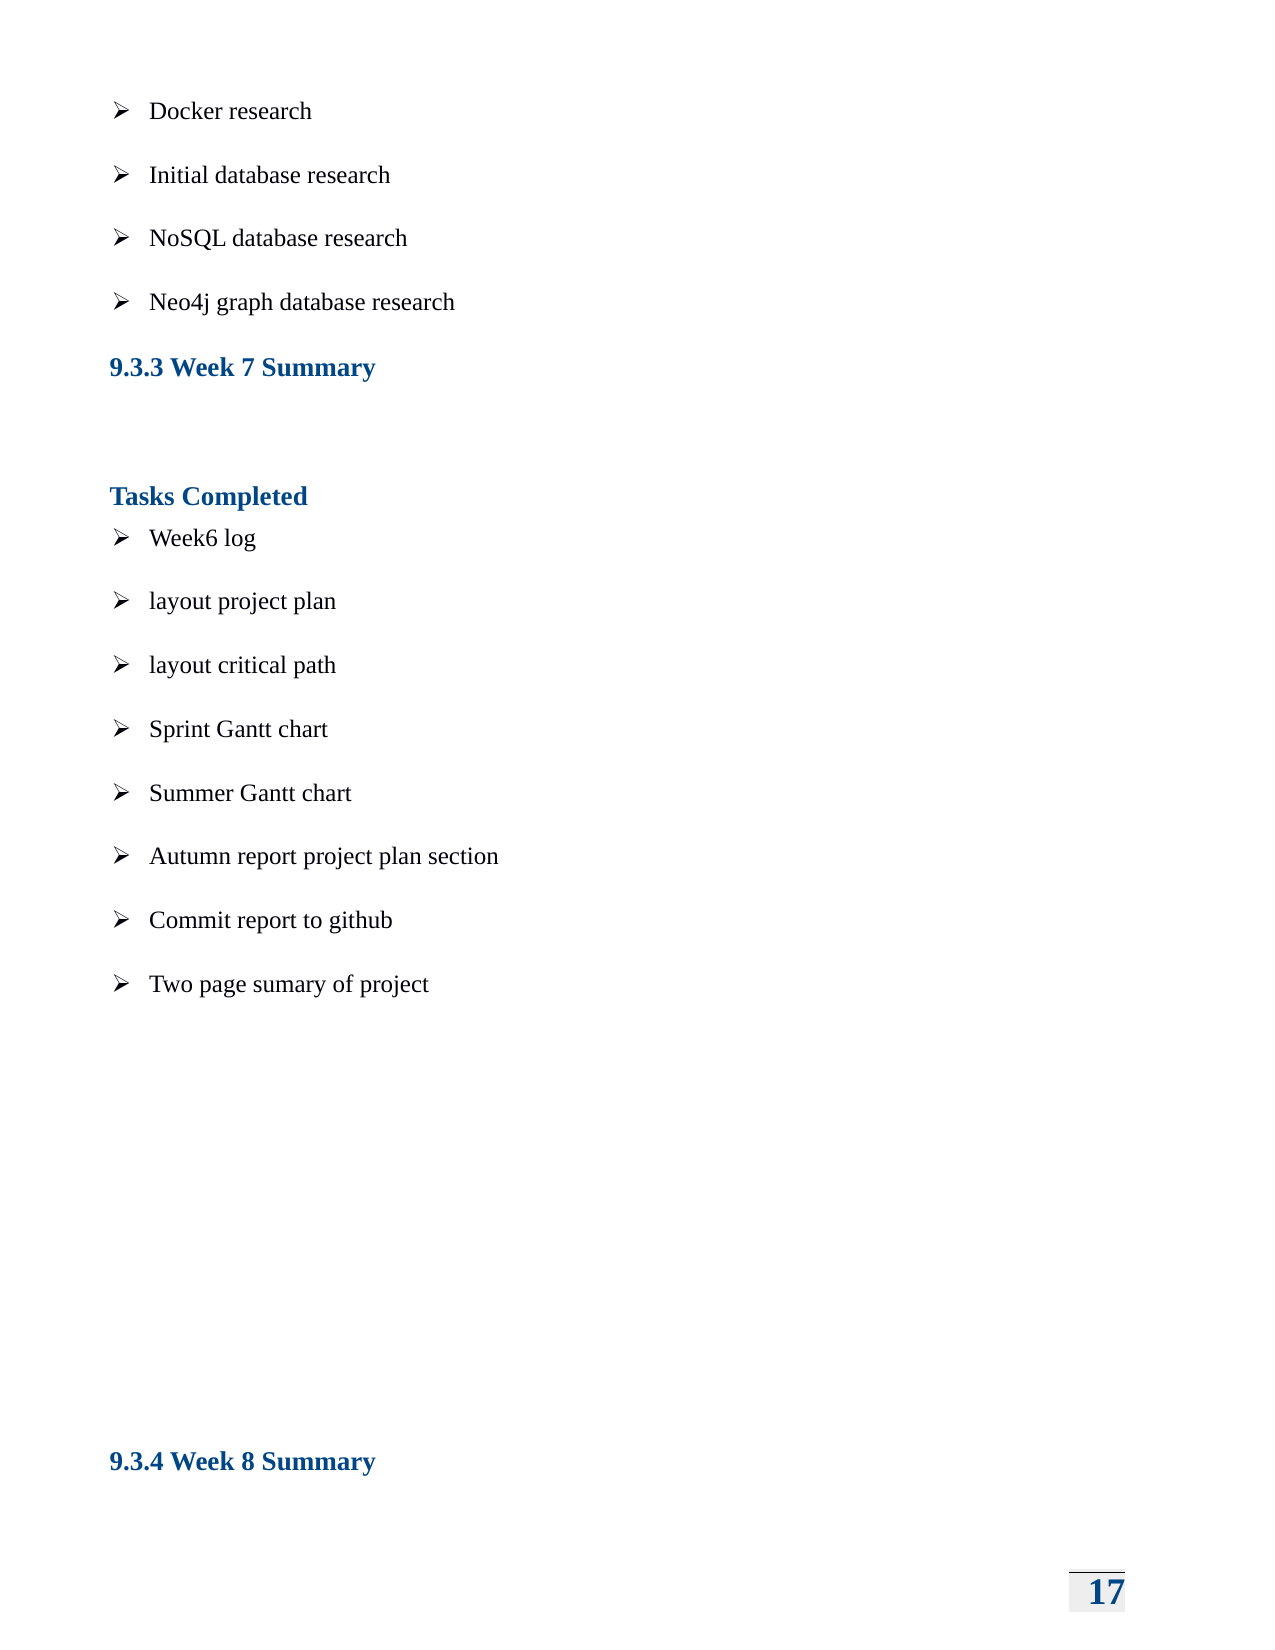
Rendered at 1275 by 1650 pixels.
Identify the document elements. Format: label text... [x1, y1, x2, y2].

list Sprint Gantt chart [111, 714, 1125, 743]
list Autumn report project plan section [111, 841, 1125, 870]
list Two page sumary of project [111, 969, 1125, 998]
list Commit report to github [111, 905, 1125, 934]
list Week6 log [111, 523, 1125, 551]
subtitle 9.3.3 Week 7 Summary [109, 351, 1125, 382]
list layout critical path [111, 650, 1125, 679]
list layout project plan [111, 586, 1125, 615]
subtitle 9.3.4 Week 8 Summary [109, 1445, 1125, 1476]
list Initial database research [111, 160, 1125, 188]
list NoSQL database research [111, 223, 1125, 252]
list Docker research [111, 96, 1125, 125]
subtitle Tasks Completed [109, 480, 1125, 511]
list Summer Gantt chart [111, 778, 1125, 806]
list Neo4j graph database research [111, 287, 1125, 316]
